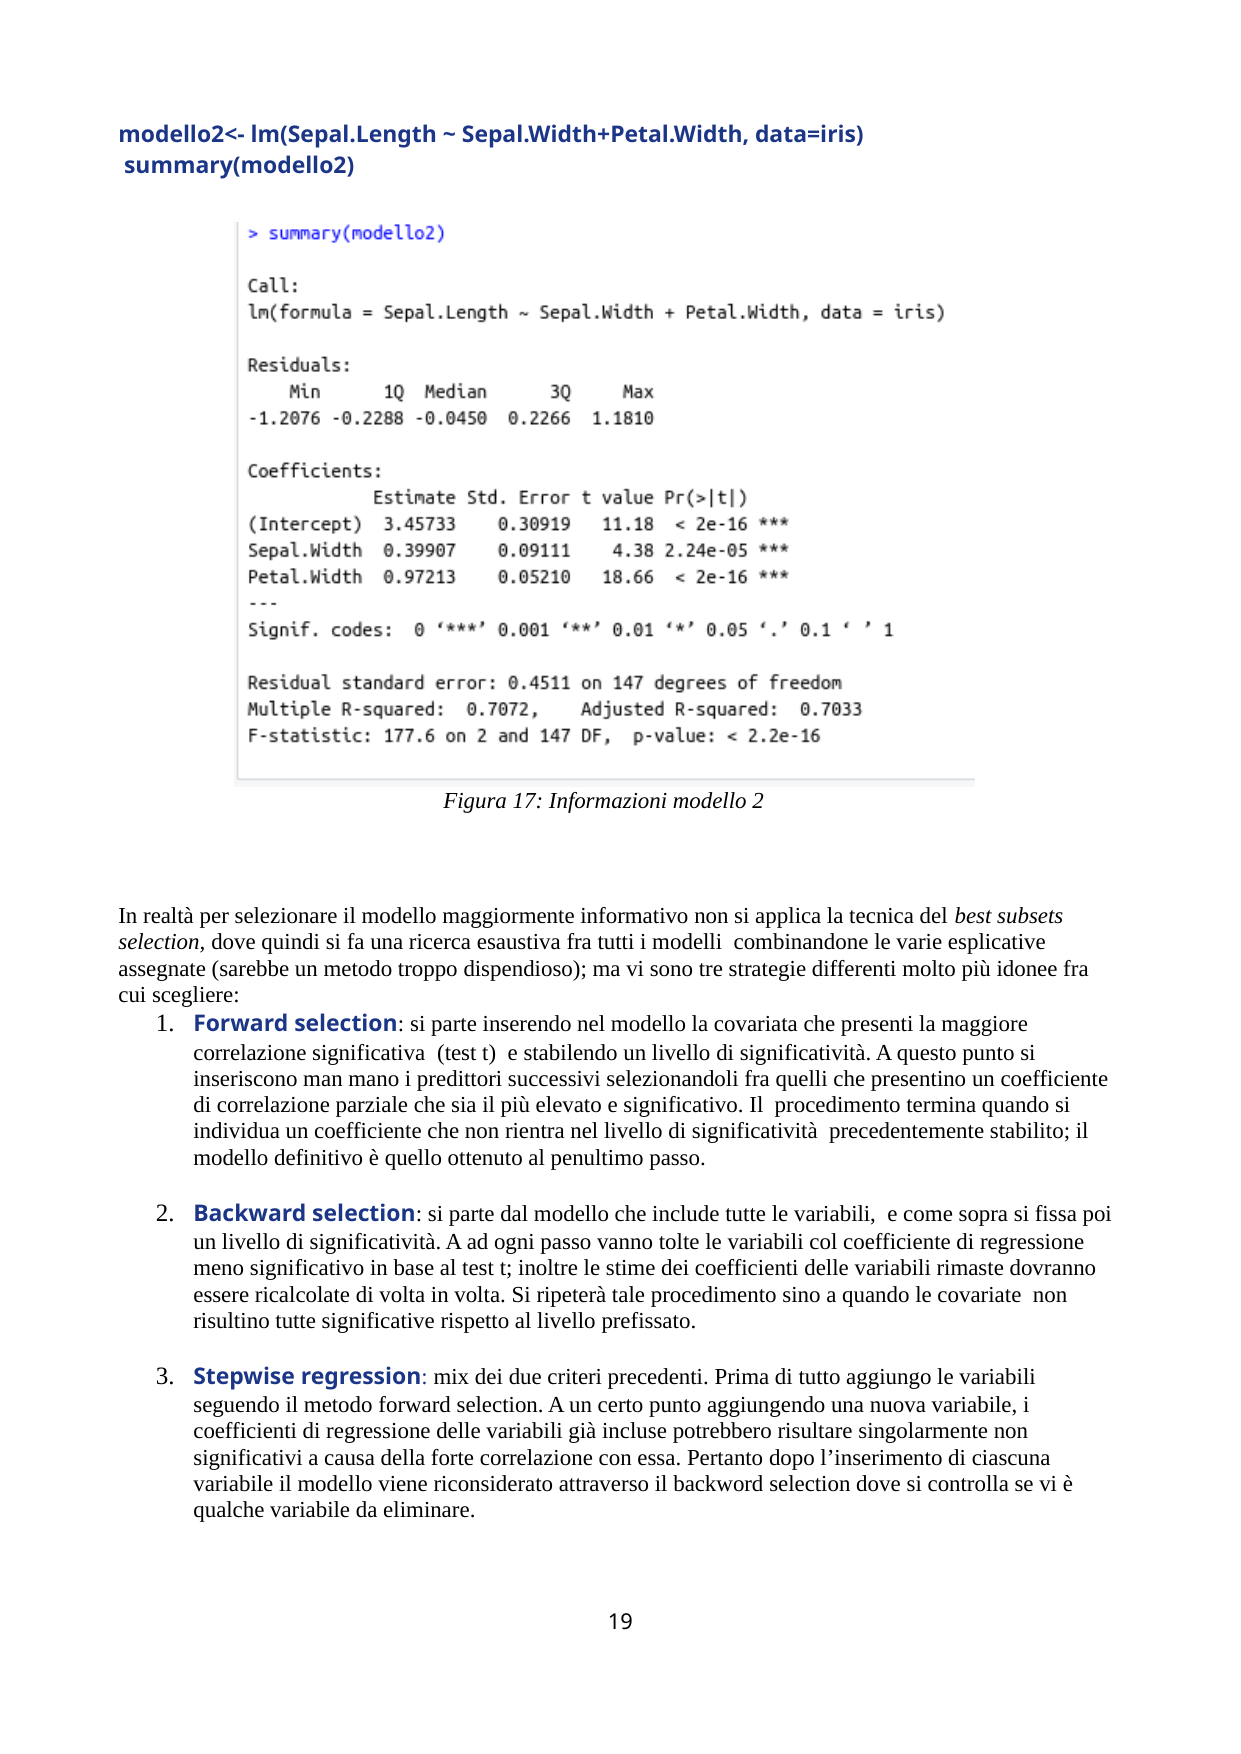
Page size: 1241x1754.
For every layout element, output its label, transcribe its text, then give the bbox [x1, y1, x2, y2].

list Stepwise regression: mix dei due criteri precedenti. Prima di tutto aggiungo le variabili seguendo il metodo forward selection. A un certo punto aggiungendo una nuova variabile, i coefficienti di regressione delle variabili già incluse potrebbero risultare singolarmente non significativi a causa della forte correlazione con essa. Pertanto dopo l’inserimento di ciascuna variabile il modello viene riconsiderato attraverso il backword selection dove si controlla se vi è qualche variabile da eliminare. [156, 1360, 1122, 1523]
text Figura 17: Informazioni modello 2 [234, 787, 975, 813]
text summary(modello2) [118, 149, 1122, 181]
list Backward selection: si parte dal modello che include tutte le variabili, e come sopra si fissa poi un livello di significatività. A ad ogni passo vanno tolte le variabili col coefficiente di regressione meno significativo in base al test t; inoltre le stime dei coefficienti delle variabili rimaste dovranno essere ricalcolate di volta in volta. Si ripeterà tale procedimento sino a quando le covariate non risultino tutte significative rispetto al livello prefissato. [156, 1197, 1122, 1333]
picture [234, 222, 975, 787]
text In realtà per selezionare il modello maggiormente informativo non si applica la tecnica del best subsets selection, dove quindi si fa una ricerca esaustiva fra tutti i modelli combinandone le varie esplicative assegnate (sarebbe un metodo troppo dispendioso); ma vi sono tre strategie differenti molto più idonee fra cui scegliere: [118, 902, 1122, 1007]
list Forward selection: si parte inserendo nel modello la covariata che presenti la maggiore correlazione significativa (test t) e stabilendo un livello di significatività. A questo punto si inseriscono man mano i predittori successivi selezionandoli fra quelli che presentino un coefficiente di correlazione parziale che sia il più elevato e significativo. Il procedimento termina quando si individua un coefficiente che non rientra nel livello di significatività precedentemente stabilito; il modello definitivo è quello ottenuto al penultimo passo. [156, 1007, 1122, 1170]
text modello2<- lm(Sepal.Length ~ Sepal.Width+Petal.Width, data=iris) [118, 118, 1122, 149]
